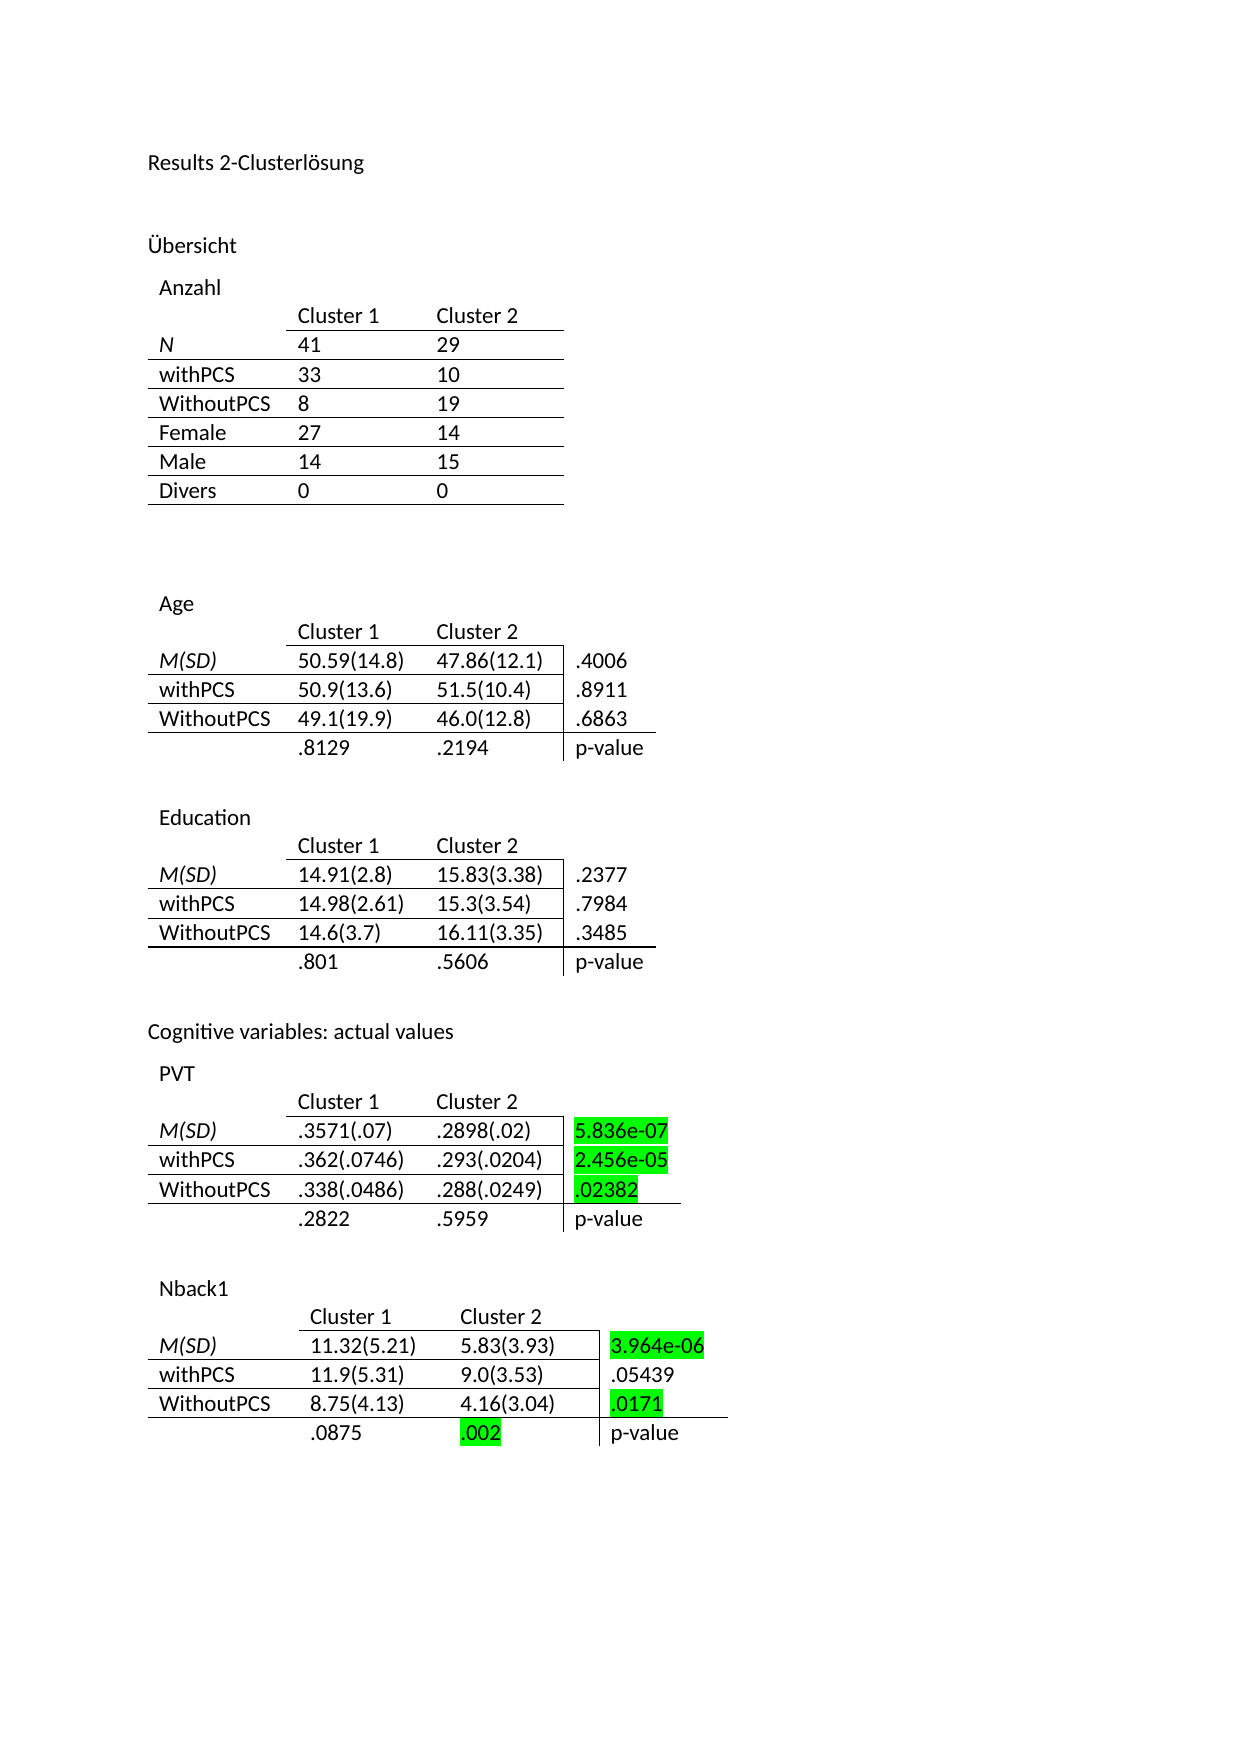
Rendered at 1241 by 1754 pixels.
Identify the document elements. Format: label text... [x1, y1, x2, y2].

table_cell p-value [564, 948, 656, 976]
table_cell [564, 617, 703, 645]
table_header Education [148, 803, 286, 831]
table_cell M(SD) [148, 1330, 298, 1359]
table_cell Cluster 2 [425, 831, 564, 859]
table_cell 15.3(3.54) [425, 889, 563, 917]
table_cell 3.964e-06 [600, 1330, 727, 1359]
table_cell 15.83(3.38) [425, 860, 563, 888]
table_cell .002 [449, 1418, 599, 1446]
table_cell .2898(.02) [425, 1117, 563, 1144]
table_header [425, 274, 564, 302]
table_cell [148, 1088, 286, 1116]
table_header [681, 1060, 727, 1087]
table_cell 10 [425, 360, 564, 388]
table_cell Divers [148, 476, 286, 504]
table_header [425, 589, 564, 617]
text Results 2-Clusterlösung [148, 148, 1093, 176]
table_cell 14 [425, 418, 564, 446]
table_cell 50.59(14.8) [286, 646, 425, 674]
table_header [286, 274, 425, 302]
table_cell 41 [286, 331, 425, 359]
table_cell 8.75(4.13) [299, 1389, 449, 1417]
table_cell 15 [425, 447, 564, 475]
table_cell [656, 859, 703, 888]
table_cell .2194 [425, 733, 563, 761]
table_header [286, 589, 425, 617]
table_header [286, 1060, 425, 1087]
table_cell 0 [425, 476, 564, 504]
table_cell Male [148, 447, 286, 475]
table_cell N [148, 330, 286, 359]
table_header [449, 1488, 599, 1628]
table_header [599, 1274, 727, 1302]
table_cell .3485 [564, 918, 656, 946]
table_cell [148, 1204, 286, 1232]
table_cell 47.86(12.1) [425, 646, 563, 674]
table_cell WithoutPCS [148, 1389, 298, 1417]
table_header [299, 1488, 449, 1628]
table_header Nback1 [148, 1274, 298, 1302]
table_cell Cluster 2 [449, 1302, 599, 1330]
table_header [656, 589, 703, 617]
table_cell .05439 [600, 1359, 727, 1388]
table_cell [148, 733, 286, 761]
table_cell 4.16(3.04) [449, 1389, 599, 1417]
table_cell 9.0(3.53) [449, 1360, 599, 1388]
table_cell [656, 732, 703, 761]
table_cell [148, 948, 286, 976]
table_cell [564, 831, 703, 859]
table_cell [681, 1174, 727, 1203]
table_cell p-value [564, 733, 656, 761]
table_cell M(SD) [148, 645, 286, 674]
table_cell 2.456e-05 [564, 1145, 681, 1174]
table_cell Cluster 1 [299, 1302, 449, 1330]
table_cell .362(.0746) [286, 1146, 425, 1174]
table_cell Cluster 1 [286, 831, 425, 859]
table_cell .288(.0249) [425, 1175, 563, 1203]
table_header [425, 803, 564, 831]
table_cell 46.0(12.8) [425, 704, 563, 732]
table_cell WithoutPCS [148, 389, 286, 417]
table_cell M(SD) [148, 859, 286, 888]
table_cell .5959 [425, 1204, 563, 1232]
table_cell p-value [600, 1418, 727, 1446]
table_header [449, 1274, 599, 1302]
table_cell [681, 1145, 727, 1174]
table_cell 33 [286, 360, 425, 388]
table_header [564, 803, 656, 831]
table_cell WithoutPCS [148, 1175, 286, 1203]
table_cell [148, 617, 286, 645]
table_cell .5606 [425, 948, 563, 976]
table_cell .8129 [286, 733, 425, 761]
table_cell [148, 831, 286, 859]
table_cell .2822 [286, 1204, 425, 1232]
table_cell [148, 1418, 298, 1446]
table_header [148, 1488, 298, 1628]
table_cell .4006 [564, 645, 656, 674]
table_cell 50.9(13.6) [286, 675, 425, 703]
table_cell .801 [286, 948, 425, 976]
table_header [564, 589, 656, 617]
table_cell [148, 1302, 298, 1330]
table_cell 16.11(3.35) [425, 919, 563, 946]
table_cell 14.6(3.7) [286, 919, 425, 946]
table_cell [599, 1302, 727, 1330]
table_cell withPCS [148, 360, 286, 388]
text Übersicht [148, 232, 1093, 259]
table_cell Cluster 1 [286, 1088, 425, 1116]
table_header [599, 1488, 727, 1628]
table_cell Cluster 1 [286, 617, 425, 645]
table_cell Cluster 2 [425, 617, 564, 645]
table_cell withPCS [148, 1360, 298, 1388]
table_cell [656, 674, 703, 703]
table_cell M(SD) [148, 1116, 286, 1144]
table_header [425, 1060, 563, 1087]
table_cell 14 [286, 447, 425, 475]
table_cell withPCS [148, 1146, 286, 1174]
table_cell WithoutPCS [148, 704, 286, 732]
table_cell [656, 703, 703, 732]
table_cell .0875 [299, 1418, 449, 1446]
table_header [656, 803, 703, 831]
table_header [286, 803, 425, 831]
table_cell 49.1(19.9) [286, 704, 425, 732]
table_cell 29 [425, 331, 564, 359]
table_cell .3571(.07) [286, 1117, 425, 1144]
table_cell [656, 888, 703, 917]
table_cell .338(.0486) [286, 1175, 425, 1203]
table_cell 14.91(2.8) [286, 860, 425, 888]
table_cell [148, 302, 286, 329]
table_header [563, 1060, 681, 1087]
table_cell Cluster 2 [425, 302, 564, 329]
table_cell [656, 918, 703, 946]
table_cell 8 [286, 389, 425, 417]
table_header PVT [148, 1060, 286, 1087]
table_cell Female [148, 418, 286, 446]
table_cell [681, 1203, 727, 1232]
table_cell 27 [286, 418, 425, 446]
table_header Age [148, 589, 286, 617]
table_cell 19 [425, 389, 564, 417]
table_cell .6863 [564, 703, 656, 732]
table_cell 0 [286, 476, 425, 504]
table_header Anzahl [148, 274, 286, 302]
table_cell p-value [564, 1204, 681, 1232]
table_cell [656, 946, 703, 976]
table_cell 11.9(5.31) [299, 1360, 449, 1388]
table_cell withPCS [148, 889, 286, 917]
table_cell Cluster 1 [286, 302, 425, 329]
table_cell [656, 645, 703, 674]
text Cognitive variables: actual values [148, 1017, 1093, 1046]
table_cell [681, 1088, 727, 1116]
table_cell .8911 [564, 674, 656, 703]
table_cell .0171 [600, 1388, 727, 1417]
table_cell .7984 [564, 888, 656, 917]
table_cell 5.83(3.93) [449, 1331, 599, 1359]
table_cell 51.5(10.4) [425, 675, 563, 703]
table_cell 11.32(5.21) [299, 1331, 449, 1359]
table_cell [681, 1116, 727, 1144]
table_cell 14.98(2.61) [286, 889, 425, 917]
table_cell .2377 [564, 859, 656, 888]
table_cell [563, 1088, 681, 1116]
table_cell WithoutPCS [148, 919, 286, 946]
table_cell withPCS [148, 675, 286, 703]
table_cell 5.836e-07 [564, 1116, 681, 1144]
table_cell .02382 [564, 1174, 681, 1203]
table_cell Cluster 2 [425, 1088, 563, 1116]
table_cell .293(.0204) [425, 1146, 563, 1174]
table_header [299, 1274, 449, 1302]
